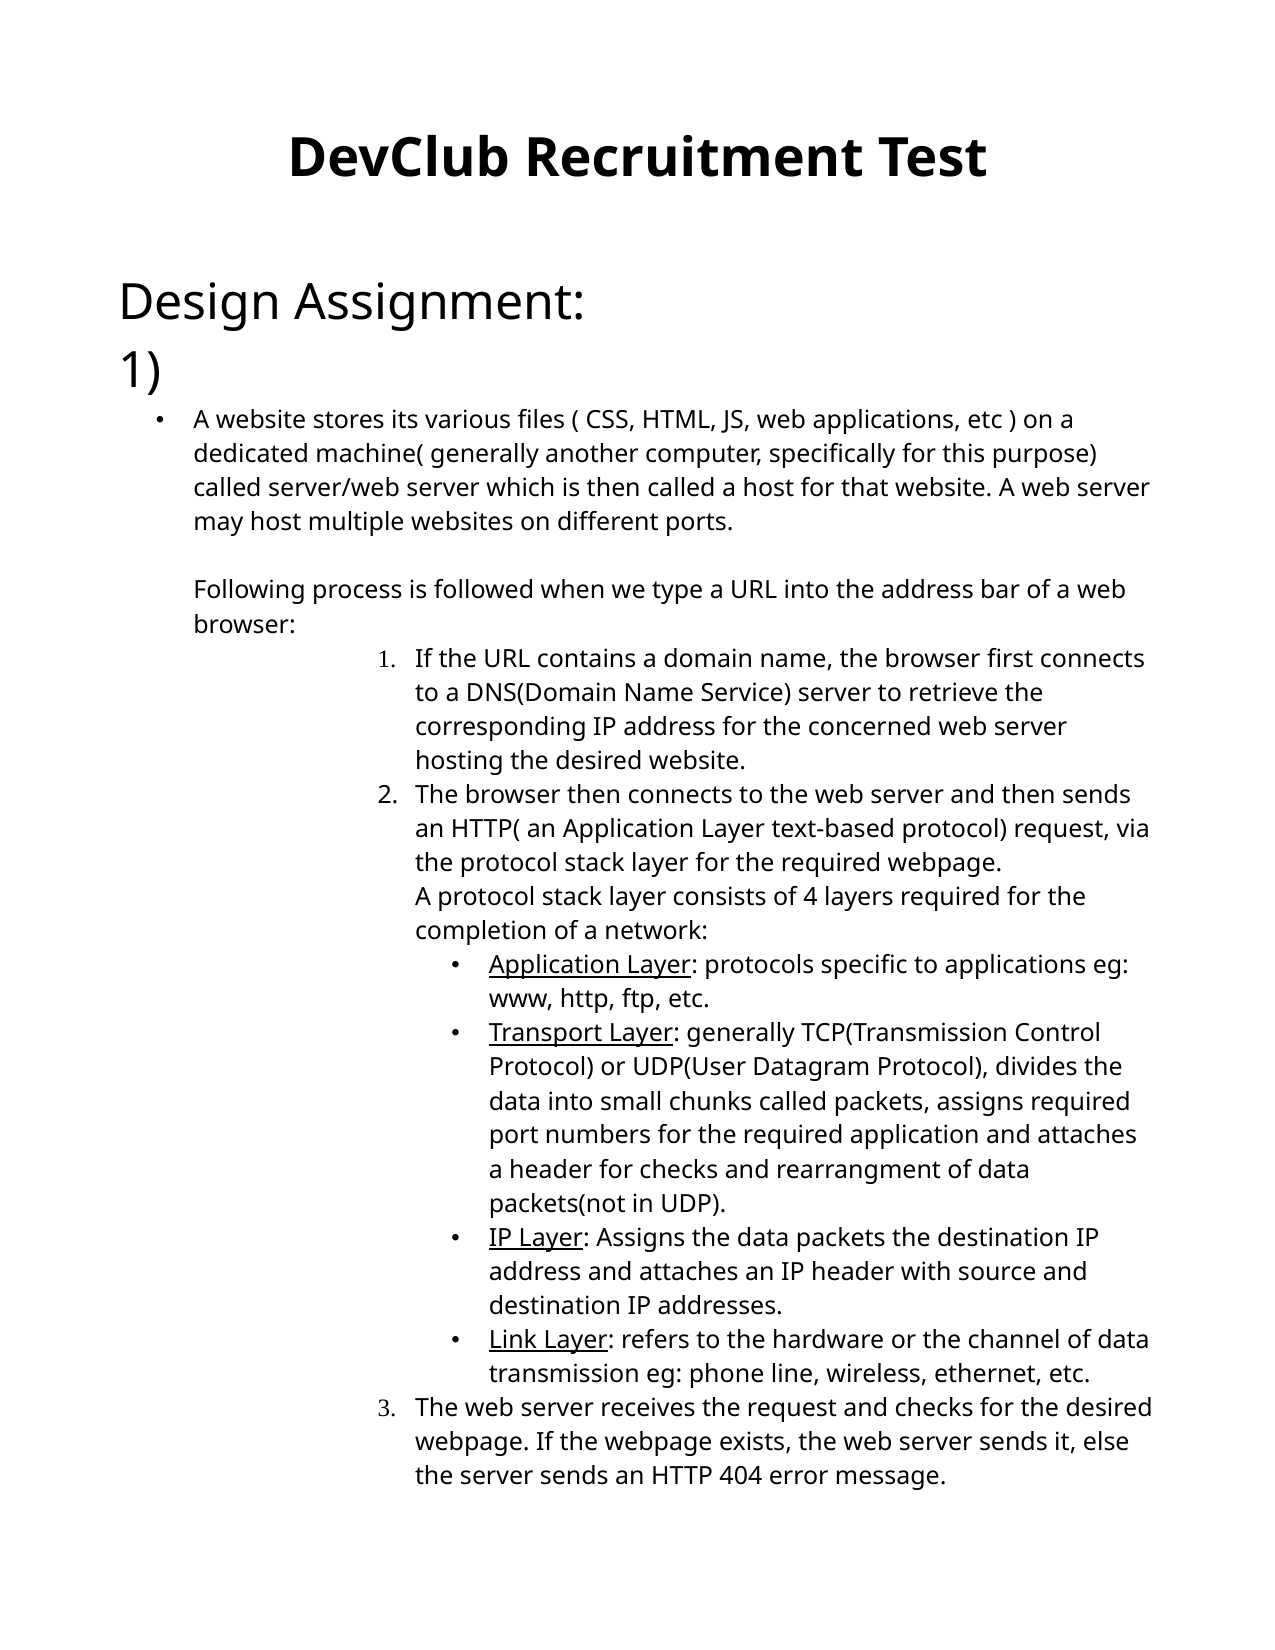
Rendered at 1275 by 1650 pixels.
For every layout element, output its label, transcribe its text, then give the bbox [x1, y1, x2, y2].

text Design Assignment: [118, 266, 1157, 334]
list IP Layer: Assigns the data packets the destination IP address and attaches an IP header with source and destination IP addresses. [451, 1219, 1157, 1322]
list Application Layer: protocols specific to applications eg: www, http, ftp, etc. [451, 947, 1157, 1015]
list A website stores its various files ( CSS, HTML, JS, web applications, etc ) on a dedicated machine( generally another computer, specifically for this purpose) called server/web server which is then called a host for that website. A web server may host multiple websites on different ports. [156, 402, 1157, 538]
list Link Layer: refers to the hardware or the channel of data transmission eg: phone line, wireless, ethernet, etc. [451, 1322, 1157, 1390]
list The browser then connects to the web server and then sends an HTTP( an Application Layer text-based protocol) request, via the protocol stack layer for the required webpage. [377, 777, 1157, 879]
list The web server receives the request and checks for the desired webpage. If the webpage exists, the web server sends it, else the server sends an HTTP 404 error message. [377, 1390, 1157, 1492]
list Following process is followed when we type a URL into the address bar of a web browser: [156, 572, 1157, 640]
text DevClub Recruitment Test [118, 118, 1157, 192]
text 1) [118, 334, 1157, 402]
list A protocol stack layer consists of 4 layers required for the completion of a network: [377, 879, 1157, 947]
list If the URL contains a domain name, the browser first connects to a DNS(Domain Name Service) server to retrieve the corresponding IP address for the concerned web server hosting the desired website. [377, 640, 1157, 777]
list Transport Layer: generally TCP(Transmission Control Protocol) or UDP(User Datagram Protocol), divides the data into small chunks called packets, assigns required port numbers for the required application and attaches a header for checks and rearrangment of data packets(not in UDP). [451, 1015, 1157, 1219]
